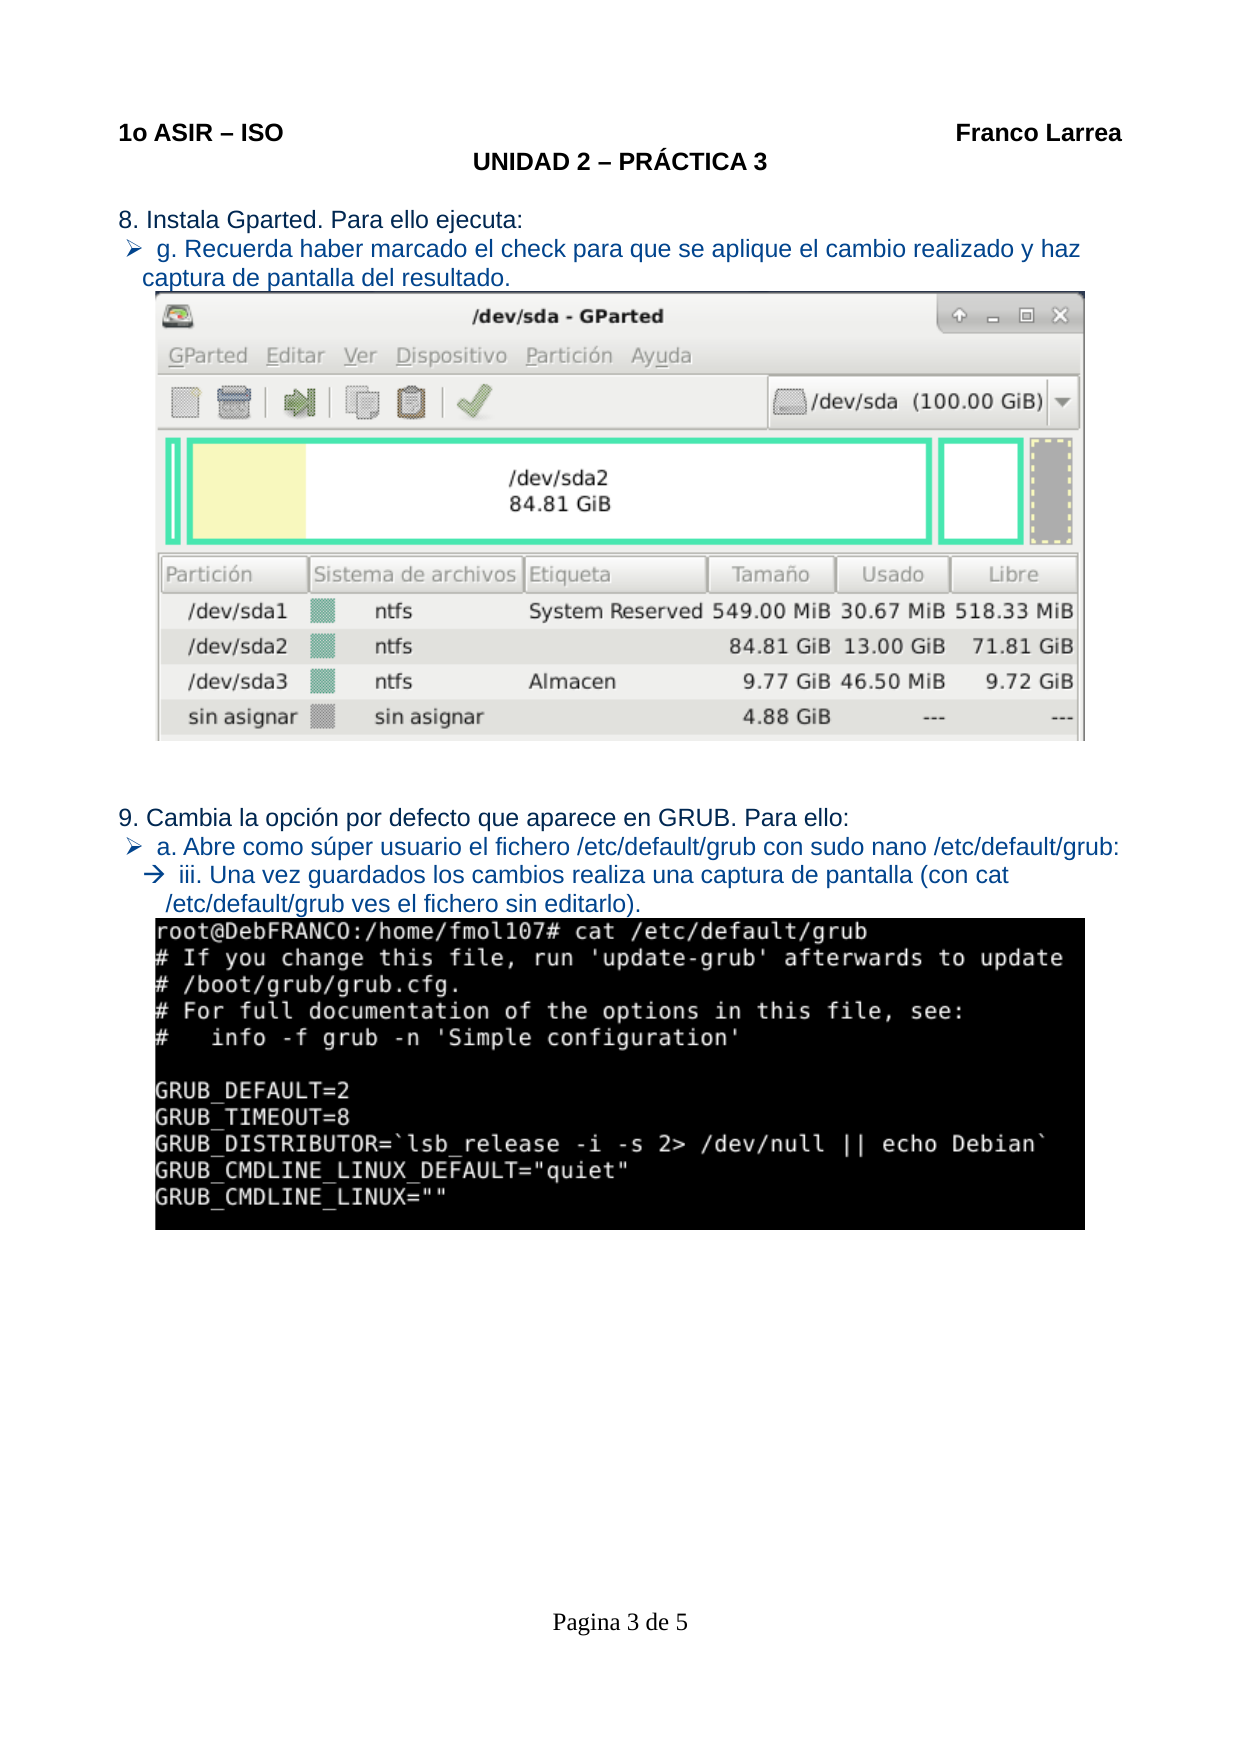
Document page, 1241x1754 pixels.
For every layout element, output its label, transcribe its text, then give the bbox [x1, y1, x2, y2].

picture [155, 918, 1085, 1230]
subtitle iii. Una vez guardados los cambios realiza una captura de pantalla (con cat /etc/default/grub ves el fichero sin editarlo). [142, 861, 1122, 918]
subtitle g. Recuerda haber marcado el check para que se aplique el cambio realizado y haz captura de pantalla del resultado. [124, 234, 1122, 291]
picture [155, 291, 1085, 741]
subtitle 9. Cambia la opción por defecto que aparece en GRUB. Para ello: [118, 803, 1122, 832]
subtitle 8. Instala Gparted. Para ello ejecuta: [118, 205, 1122, 234]
subtitle a. Abre como súper usuario el fichero /etc/default/grub con sudo nano /etc/default/grub: [124, 832, 1122, 861]
